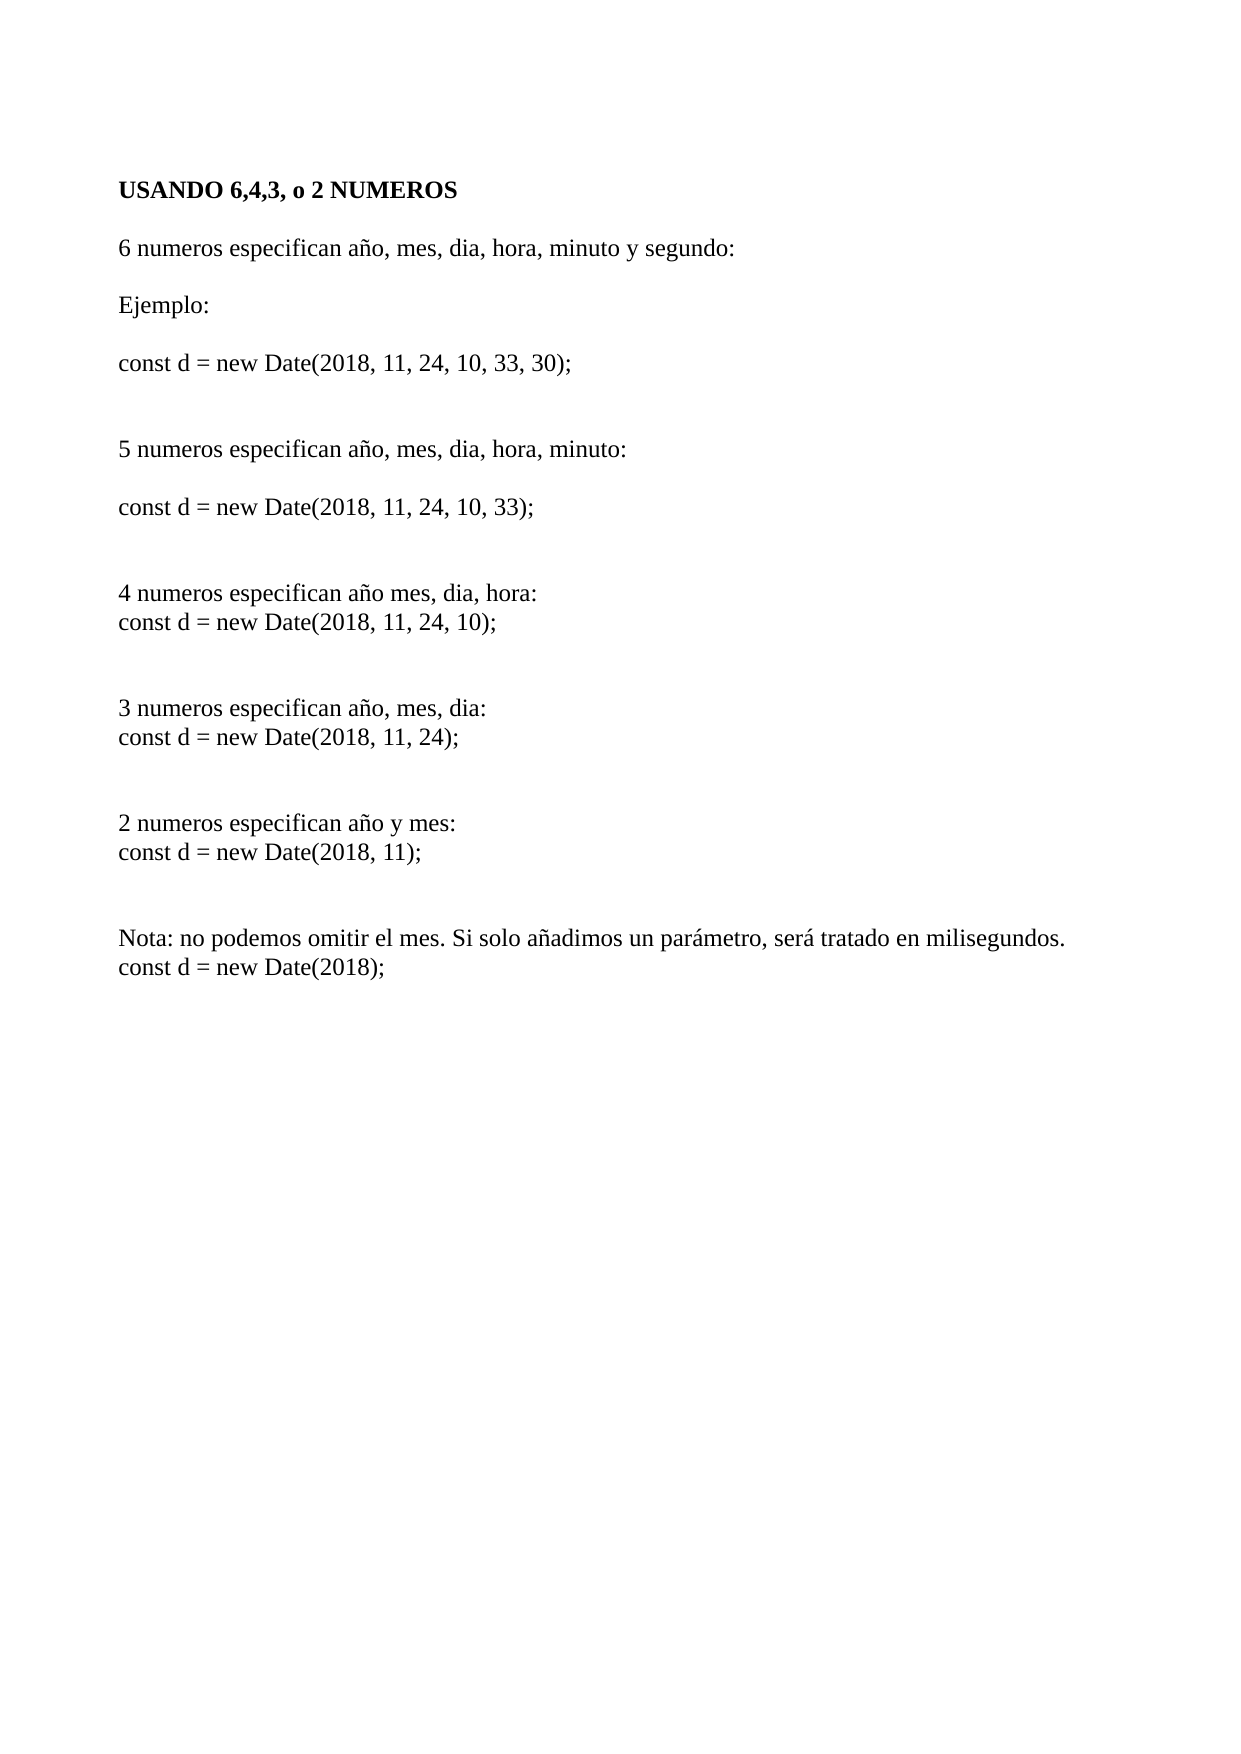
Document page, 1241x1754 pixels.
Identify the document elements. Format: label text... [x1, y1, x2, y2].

text 3 numeros especifican año, mes, dia: [118, 693, 1122, 722]
text const d = new Date(2018, 11, 24, 10, 33, 30); [118, 348, 1122, 377]
text const d = new Date(2018, 11); [118, 837, 1122, 866]
text 5 numeros especifican año, mes, dia, hora, minuto: [118, 434, 1122, 463]
text const d = new Date(2018, 11, 24, 10); [118, 607, 1122, 636]
text USANDO 6,4,3, o 2 NUMEROS [118, 176, 1122, 204]
text 6 numeros especifican año, mes, dia, hora, minuto y segundo: [118, 233, 1122, 262]
text const d = new Date(2018, 11, 24); [118, 722, 1122, 751]
text const d = new Date(2018, 11, 24, 10, 33); [118, 492, 1122, 521]
text Ejemplo: [118, 291, 1122, 319]
text 2 numeros especifican año y mes: [118, 808, 1122, 837]
text 4 numeros especifican año mes, dia, hora: [118, 578, 1122, 607]
text const d = new Date(2018); [118, 952, 1122, 981]
text Nota: no podemos omitir el mes. Si solo añadimos un parámetro, será tratado en milisegundos. [118, 923, 1122, 952]
